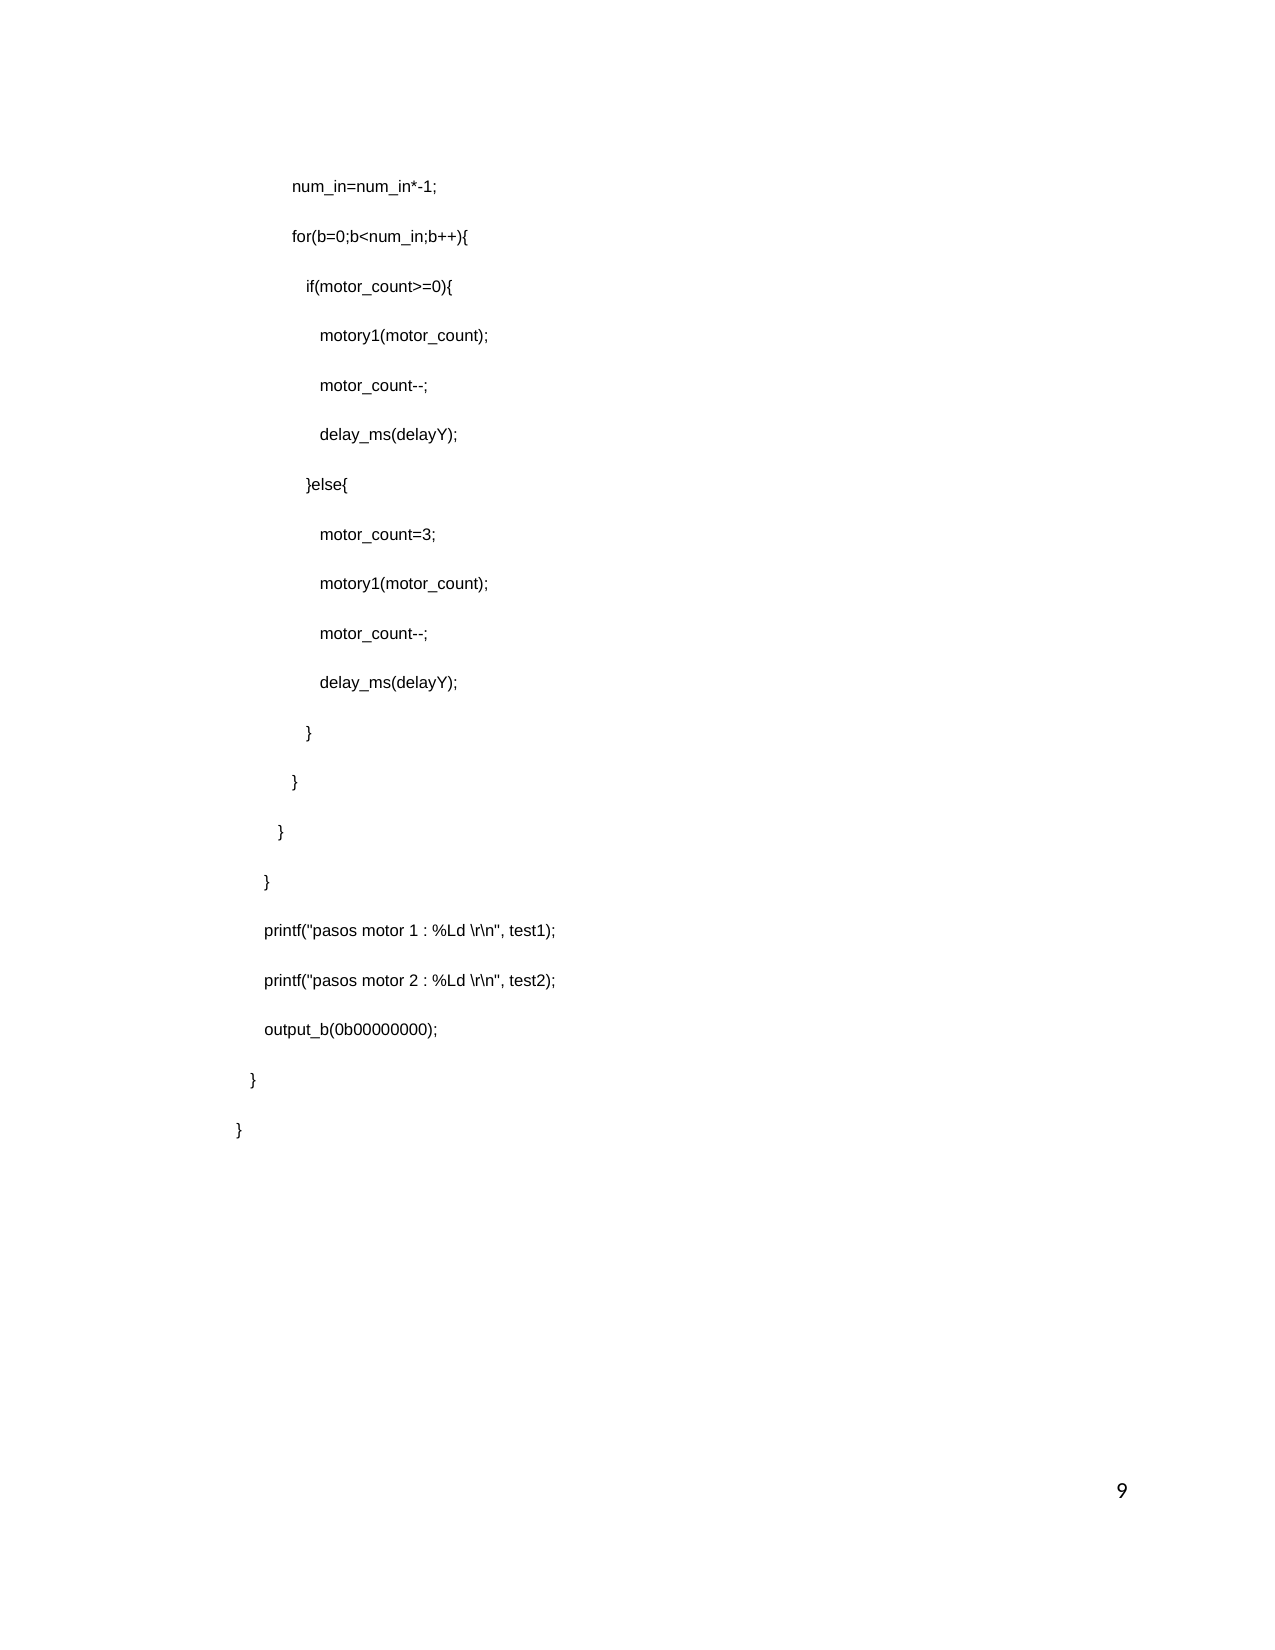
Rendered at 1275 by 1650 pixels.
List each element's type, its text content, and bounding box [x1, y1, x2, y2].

text motor_count=3; [236, 524, 1127, 543]
text } [236, 772, 1127, 791]
text delay_ms(delayY); [236, 425, 1127, 444]
text output_b(0b00000000); [236, 1020, 1127, 1039]
text for(b=0;b<num_in;b++){ [236, 227, 1127, 246]
text } [236, 723, 1127, 742]
text num_in=num_in*-1; [236, 177, 1127, 196]
text } [236, 871, 1127, 891]
text motory1(motor_count); [236, 574, 1127, 593]
text motor_count--; [236, 376, 1127, 395]
text if(motor_count>=0){ [236, 276, 1127, 296]
text motor_count--; [236, 623, 1127, 643]
text } [236, 1119, 1127, 1138]
text printf("pasos motor 2 : %Ld \r\n", test2); [236, 971, 1127, 990]
text printf("pasos motor 1 : %Ld \r\n", test1); [236, 921, 1127, 940]
text } [236, 1070, 1127, 1089]
text delay_ms(delayY); [236, 673, 1127, 692]
text }else{ [236, 475, 1127, 494]
text motory1(motor_count); [236, 326, 1127, 345]
text } [236, 822, 1127, 841]
